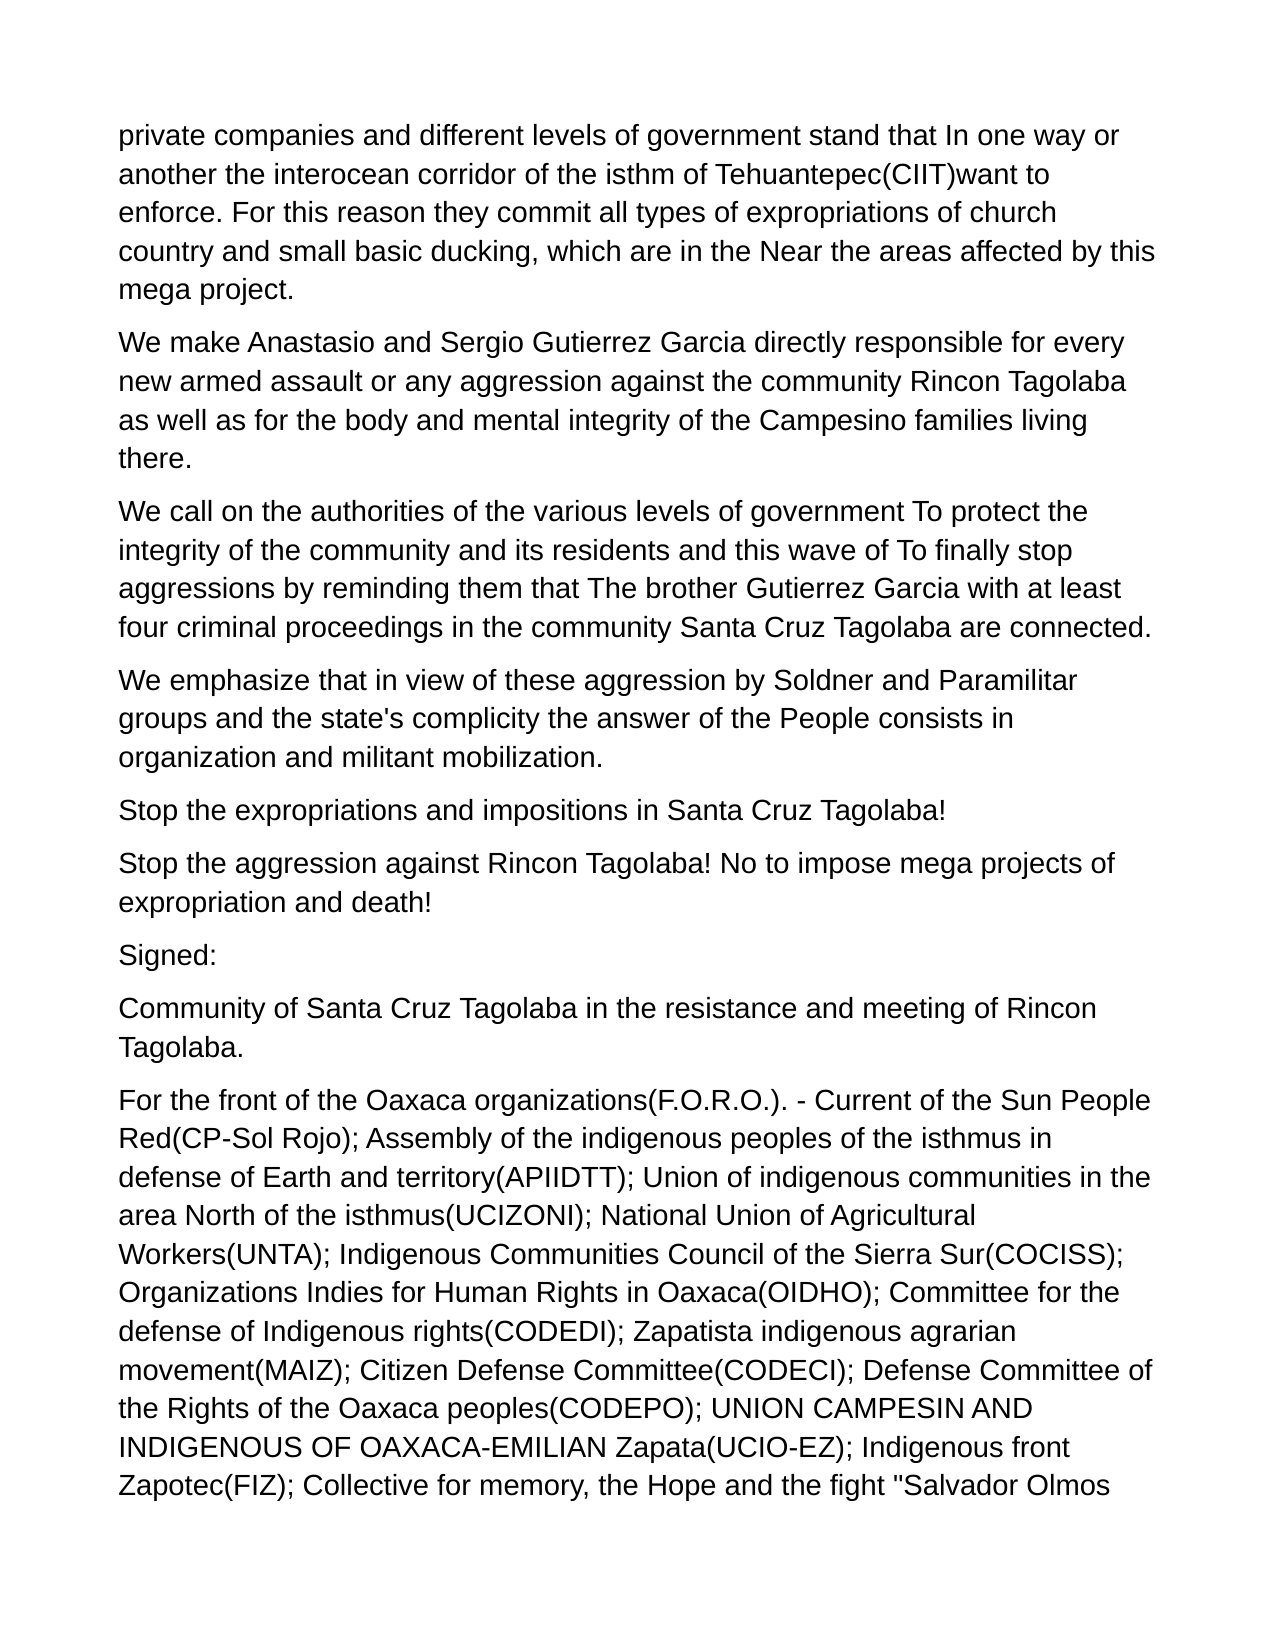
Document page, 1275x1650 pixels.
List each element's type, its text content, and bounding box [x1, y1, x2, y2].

text private companies and different levels of government stand that In one way or another the interocean corridor of the isthm of Tehuantepec(CIIT)want to enforce. For this reason they commit all types of expropriations of church country and small basic ducking, which are in the Near the areas affected by this mega project. [118, 118, 1157, 306]
text We make Anastasio and Sergio Gutierrez Garcia directly responsible for every new armed assault or any aggression against the community Rincon Tagolaba as well as for the body and mental integrity of the Campesino families living there. [118, 325, 1157, 474]
text Community of Santa Cruz Tagolaba in the resistance and meeting of Rincon Tagolaba. [118, 991, 1157, 1063]
text Stop the aggression against Rincon Tagolaba! No to impose mega projects of expropriation and death! [118, 846, 1157, 918]
text We call on the authorities of the various levels of government To protect the integrity of the community and its residents and this wave of To finally stop aggressions by reminding them that The brother Gutierrez Garcia with at least four criminal proceedings in the community Santa Cruz Tagolaba are connected. [118, 494, 1157, 643]
text Signed: [118, 938, 1157, 971]
text We emphasize that in view of these aggression by Soldner and Paramilitar groups and the state's complicity the answer of the People consists in organization and militant mobilization. [118, 663, 1157, 773]
text Stop the expropriations and impositions in Santa Cruz Tagolaba! [118, 793, 1157, 827]
text For the front of the Oaxaca organizations(F.O.R.O.). - Current of the Sun People Red(CP-Sol Rojo); Assembly of the indigenous peoples of the isthmus in defense of Earth and territory(APIIDTT); Union of indigenous communities in the area North of the isthmus(UCIZONI); National Union of Agricultural Workers(UNTA); Indigenous Communities Council of the Sierra Sur(COCISS); Organizations Indies for Human Rights in Oaxaca(OIDHO); Committee for the defense of Indigenous rights(CODEDI); Zapatista indigenous agrarian movement(MAIZ); Citizen Defense Committee(CODECI); Defense Committee of the Rights of the Oaxaca peoples(CODEPO); UNION CAMPESIN AND INDIGENOUS OF OAXACA-EMILIAN Zapata(UCIO-EZ); Indigenous front Zapotec(FIZ); Collective for memory, the Hope and the fight "Salvador Olmos [118, 1083, 1157, 1502]
